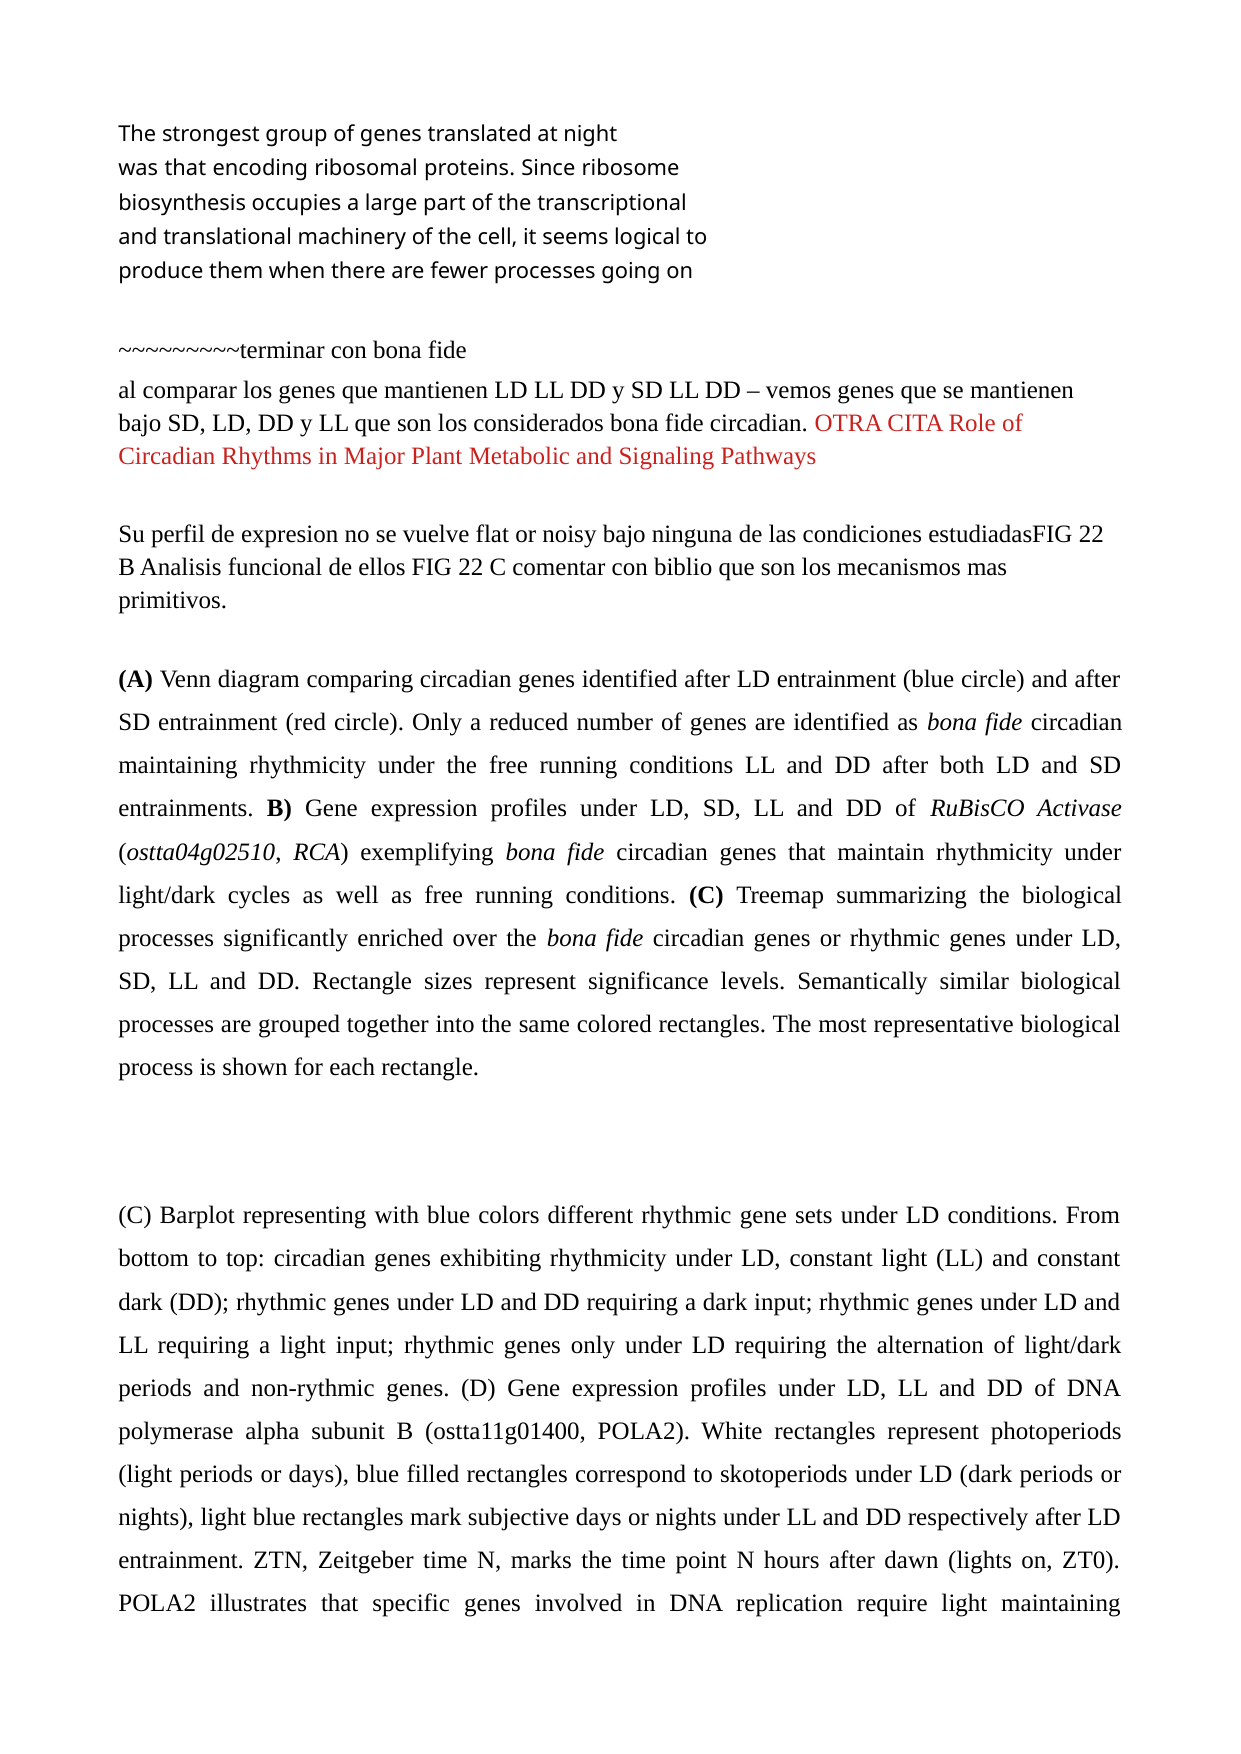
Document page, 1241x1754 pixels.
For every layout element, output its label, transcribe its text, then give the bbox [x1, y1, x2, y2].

text (C) Barplot representing with blue colors different rhythmic gene sets under LD conditions. From bottom to top: circadian genes exhibiting rhythmicity under LD, constant light (LL) and constant dark (DD); rhythmic genes under LD and DD requiring a dark input; rhythmic genes under LD and LL requiring a light input; rhythmic genes only under LD requiring the alternation of light/dark periods and non-rythmic genes. (D) Gene expression profiles under LD, LL and DD of DNA polymerase alpha subunit B (ostta11g01400, POLA2). White rectangles represent photoperiods (light periods or days), blue filled rectangles correspond to skotoperiods under LD (dark periods or nights), light blue rectangles mark subjective days or nights under LL and DD respectively after LD entrainment. ZTN, Zeitgeber time N, marks the time point N hours after dawn (lights on, ZT0). POLA2 illustrates that specific genes involved in DNA replication require light maintaining [118, 1200, 1122, 1617]
text Su perfil de expresion no se vuelve flat or noisy bajo ninguna de las condiciones estudiadasFIG 22 B Analisis funcional de ellos FIG 22 C comentar con biblio que son los mecanismos mas primitivos. [118, 519, 1122, 614]
text al comparar los genes que mantienen LD LL DD y SD LL DD – vemos genes que se mantienen bajo SD, LD, DD y LL que son los considerados bona fide circadian. OTRA CITA Role of Circadian Rhythms in Major Plant Metabolic and Signaling Pathways [118, 375, 1122, 470]
text (A) Venn diagram comparing circadian genes identified after LD entrainment (blue circle) and after SD entrainment (red circle). Only a reduced number of genes are identified as bona fide circadian maintaining rhythmicity under the free running conditions LL and DD after both LD and SD entrainments. B) Gene expression profiles under LD, SD, LL and DD of RuBisCO Activase (ostta04g02510, RCA) exemplifying bona fide circadian genes that maintain rhythmicity under light/dark cycles as well as free running conditions. (C) Treemap summarizing the biological processes significantly enriched over the bona fide circadian genes or rhythmic genes under LD, SD, LL and DD. Rectangle sizes represent significance levels. Semantically similar biological processes are grouped together into the same colored rectangles. The most representative biological process is shown for each rectangle. [118, 664, 1122, 1081]
text ~~~~~~~~~terminar con bona fide [118, 336, 1122, 364]
text The strongest group of genes translated at night was that encoding ribosomal proteins. Since ribosome biosynthesis occupies a large part of the transcriptional and translational machinery of the cell, it seems logical to produce them when there are fewer processes going on [118, 118, 1122, 284]
